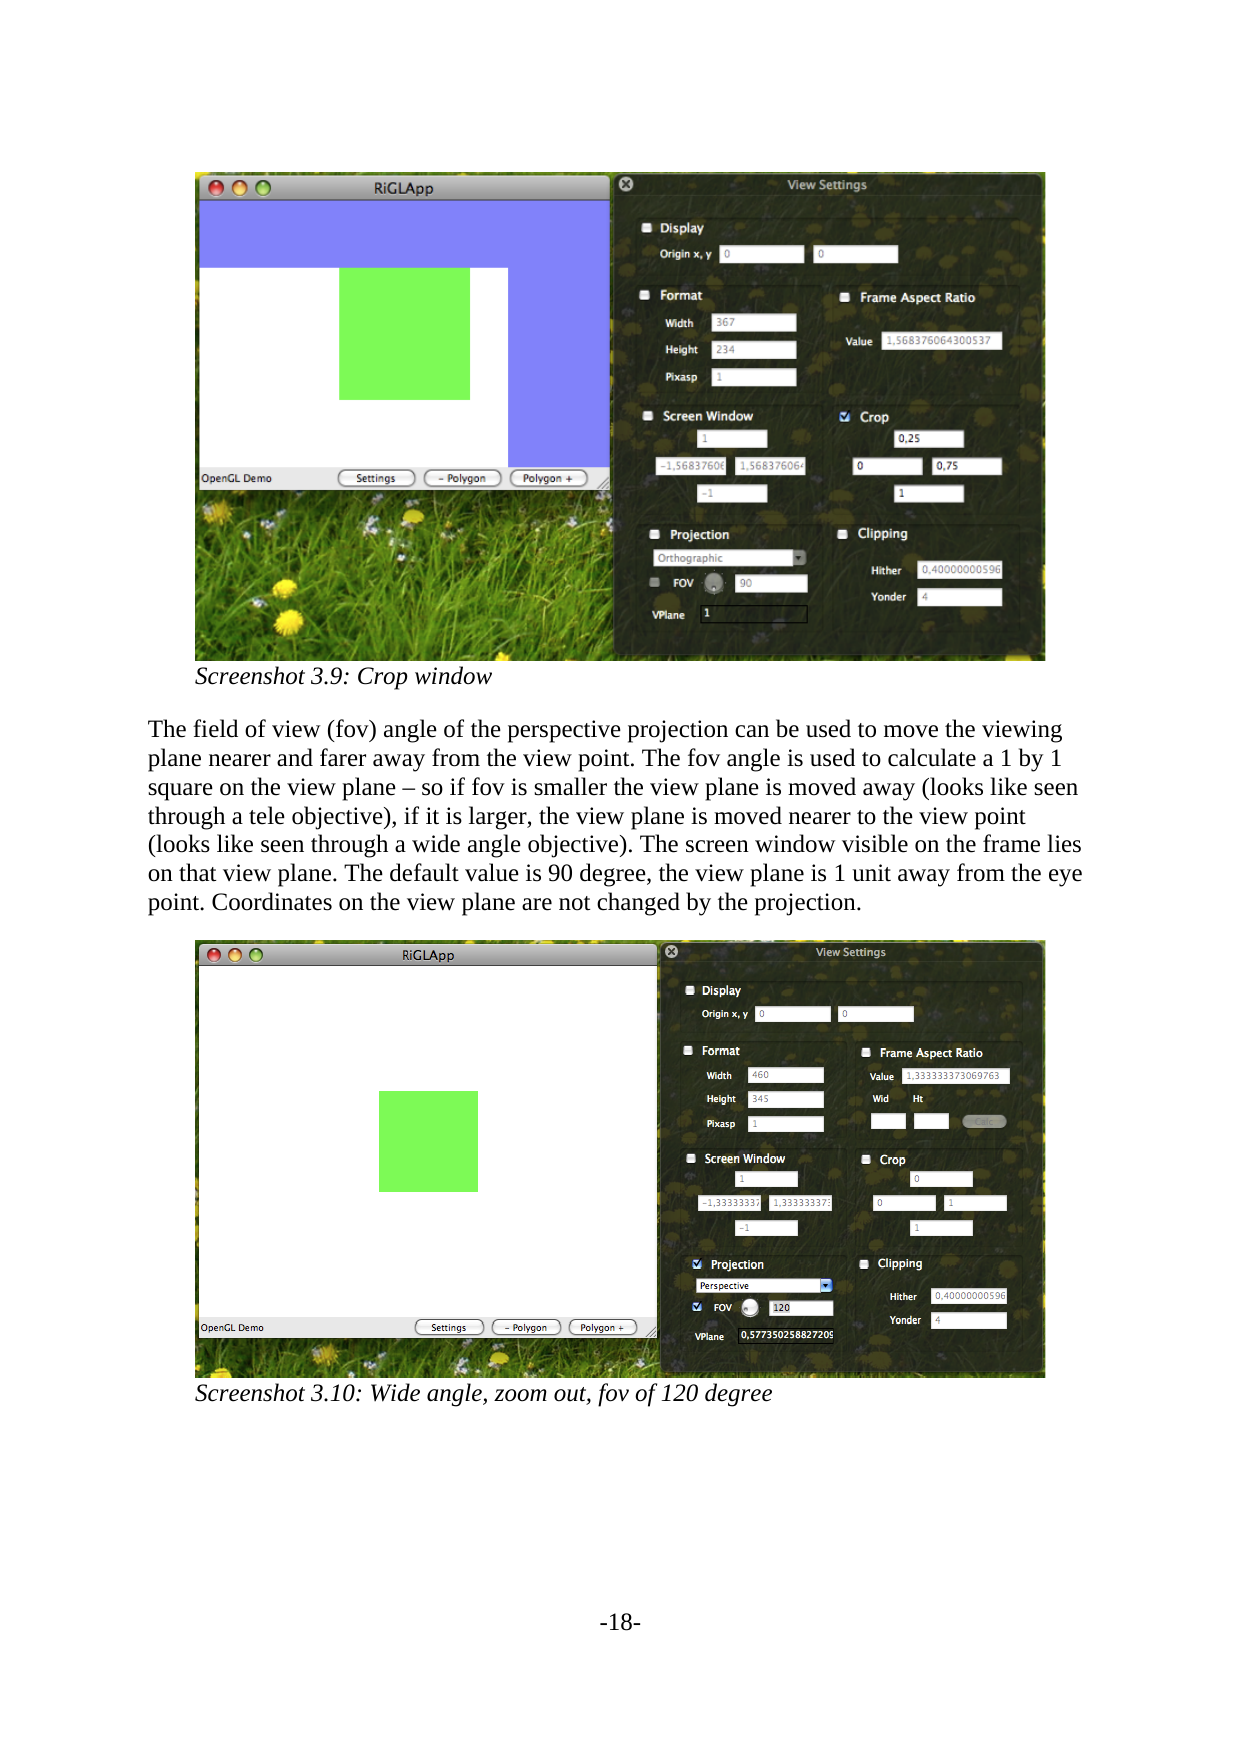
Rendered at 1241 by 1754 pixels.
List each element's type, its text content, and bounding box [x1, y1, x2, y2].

picture [195, 940, 1046, 1378]
text The field of view (fov) angle of the perspective projection can be used to move the viewing plane nearer and farer away from the view point. The fov angle is used to calculate a 1 by 1 square on the view plane – so if fov is smaller the view plane is moved away (looks like seen through a tele objective), if it is larger, the view plane is moved nearer to the view point (looks like seen through a wide angle objective). The screen window visible on the frame lies on that view plane. The default value is 90 degree, the view plane is 1 unit away from the eye point. Coordinates on the view plane are not changed by the projection. [148, 714, 1092, 916]
text Screenshot 3.10: Wide angle, zoom out, fov of 120 degree [195, 1378, 1045, 1406]
text Screenshot 3.9: Crop window [195, 661, 1045, 689]
picture [195, 172, 1046, 661]
